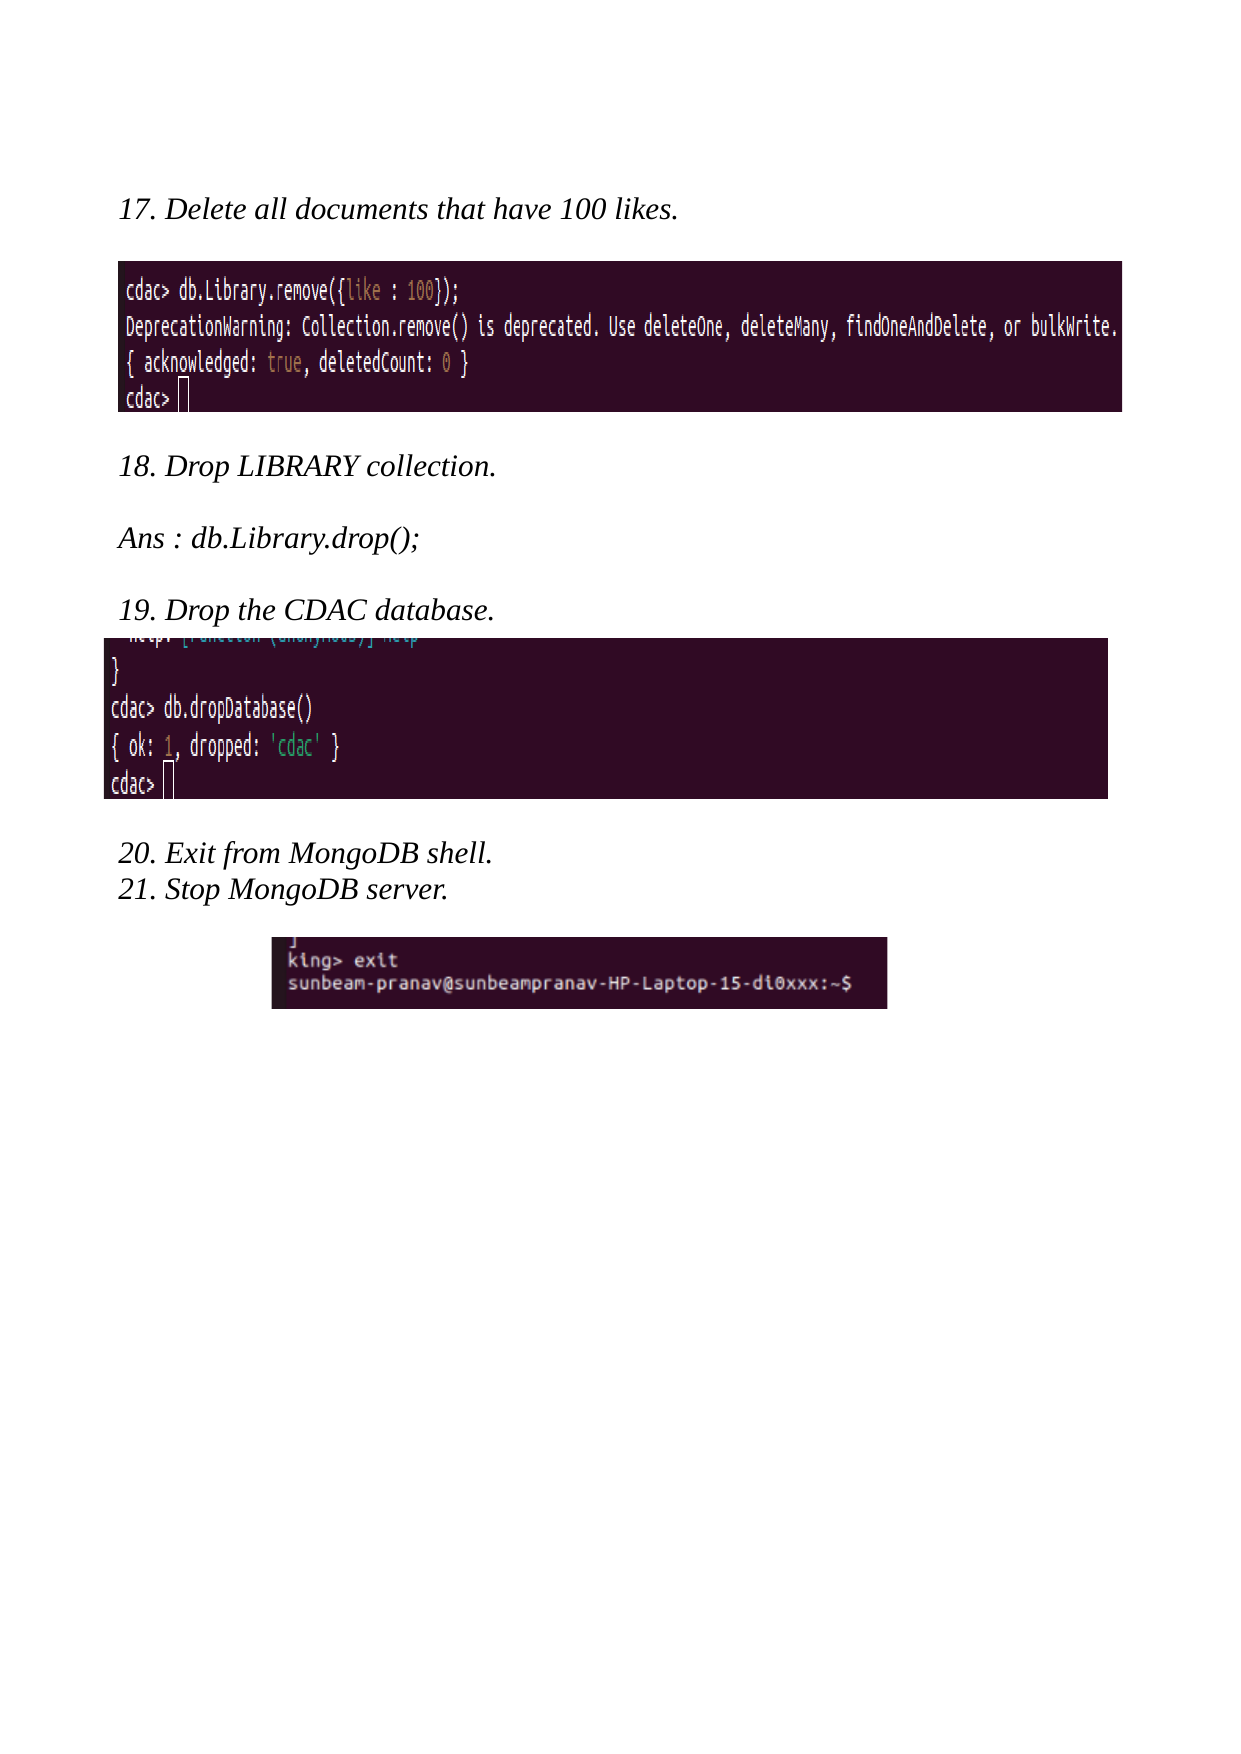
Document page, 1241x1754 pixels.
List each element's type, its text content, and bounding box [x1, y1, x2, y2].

text 19. Drop the CDAC database. [118, 591, 1122, 627]
picture [271, 937, 888, 1009]
picture [103, 638, 1108, 799]
text 20. Exit from MongoDB shell. [118, 835, 1122, 871]
text 17. Delete all documents that have 100 likes. [118, 190, 1122, 226]
picture [118, 261, 1123, 412]
text 18. Drop LIBRARY collection. [118, 448, 1122, 483]
text Ans : db.Library.drop(); [118, 519, 1122, 555]
text 21. Stop MongoDB server. [118, 871, 1122, 907]
